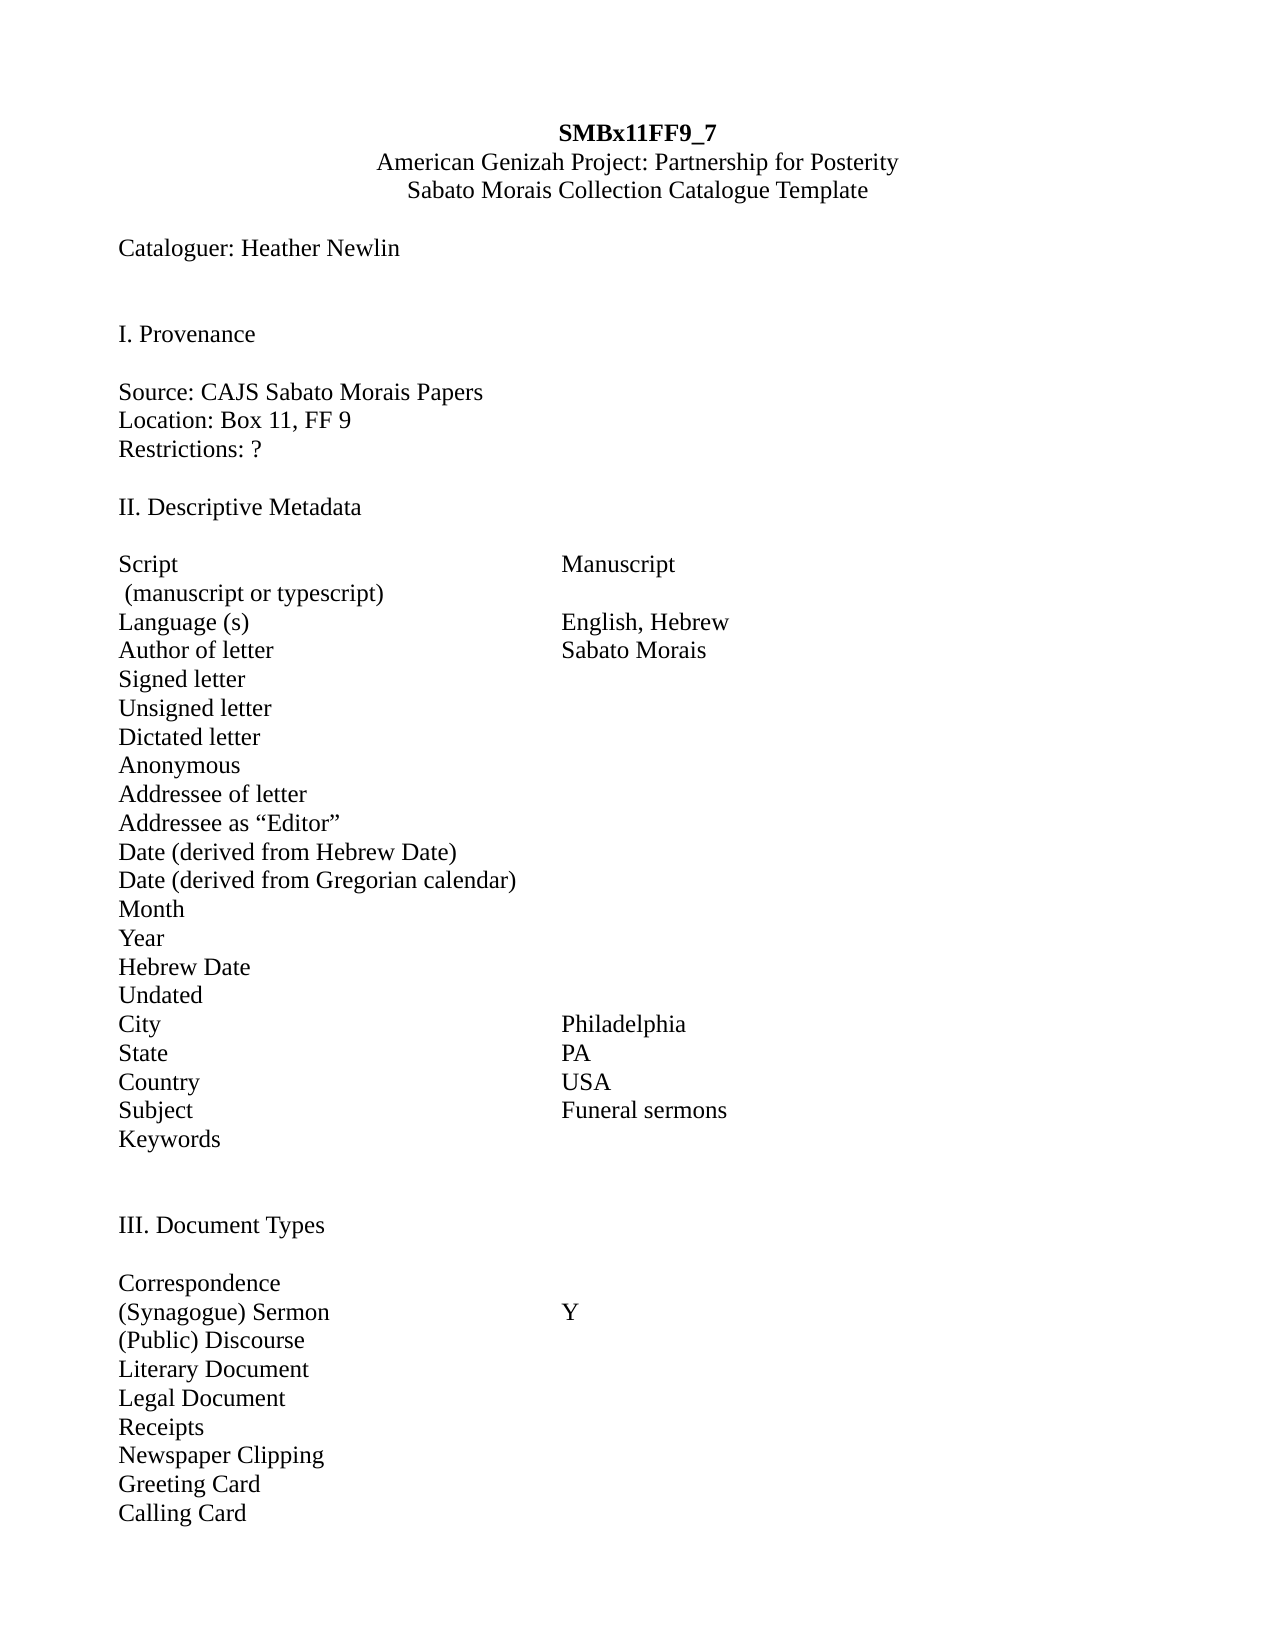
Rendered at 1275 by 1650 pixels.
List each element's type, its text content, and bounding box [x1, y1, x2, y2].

text Date (derived from Gregorian calendar) [118, 866, 1157, 894]
text Unsigned letter [118, 693, 1157, 722]
text (Synagogue) Sermon Y [118, 1297, 1157, 1326]
text III. Document Types [118, 1211, 1157, 1239]
text Language (s) English, Hebrew [118, 607, 1157, 636]
text American Genizah Project: Partnership for Posterity [118, 147, 1157, 176]
text Source: CAJS Sabato Morais Papers [118, 377, 1157, 406]
text (Public) Discourse [118, 1326, 1157, 1354]
text Cataloguer: Heather Newlin [118, 233, 1157, 262]
text Undated [118, 981, 1157, 1009]
text Calling Card [118, 1498, 1157, 1527]
text Literary Document [118, 1354, 1157, 1383]
text Dictated letter [118, 722, 1157, 751]
text Restrictions: ? [118, 434, 1157, 463]
text City Philadelphia [118, 1009, 1157, 1038]
text (manuscript or typescript) [118, 578, 1157, 607]
text Sabato Morais Collection Catalogue Template [118, 176, 1157, 204]
text Anonymous [118, 751, 1157, 779]
text Greeting Card [118, 1469, 1157, 1498]
text Addressee of letter [118, 779, 1157, 808]
text Subject Funeral sermons [118, 1096, 1157, 1124]
text State PA [118, 1038, 1157, 1067]
text Correspondence [118, 1268, 1157, 1297]
text Date (derived from Hebrew Date) [118, 837, 1157, 866]
text SMBx11FF9_7 [118, 118, 1157, 147]
text Hebrew Date [118, 952, 1157, 981]
text Location: Box 11, FF 9 [118, 406, 1157, 434]
text Country USA [118, 1067, 1157, 1096]
text Addressee as “Editor” [118, 808, 1157, 837]
text Keywords [118, 1124, 1157, 1153]
text I. Provenance [118, 319, 1157, 348]
text Author of letter Sabato Morais [118, 636, 1157, 664]
text Receipts [118, 1412, 1157, 1441]
text Legal Document [118, 1383, 1157, 1412]
text Month [118, 894, 1157, 923]
text Year [118, 923, 1157, 952]
text Script Manuscript [118, 549, 1157, 578]
text II. Descriptive Metadata [118, 492, 1157, 521]
text Signed letter [118, 664, 1157, 693]
text Newspaper Clipping [118, 1441, 1157, 1469]
